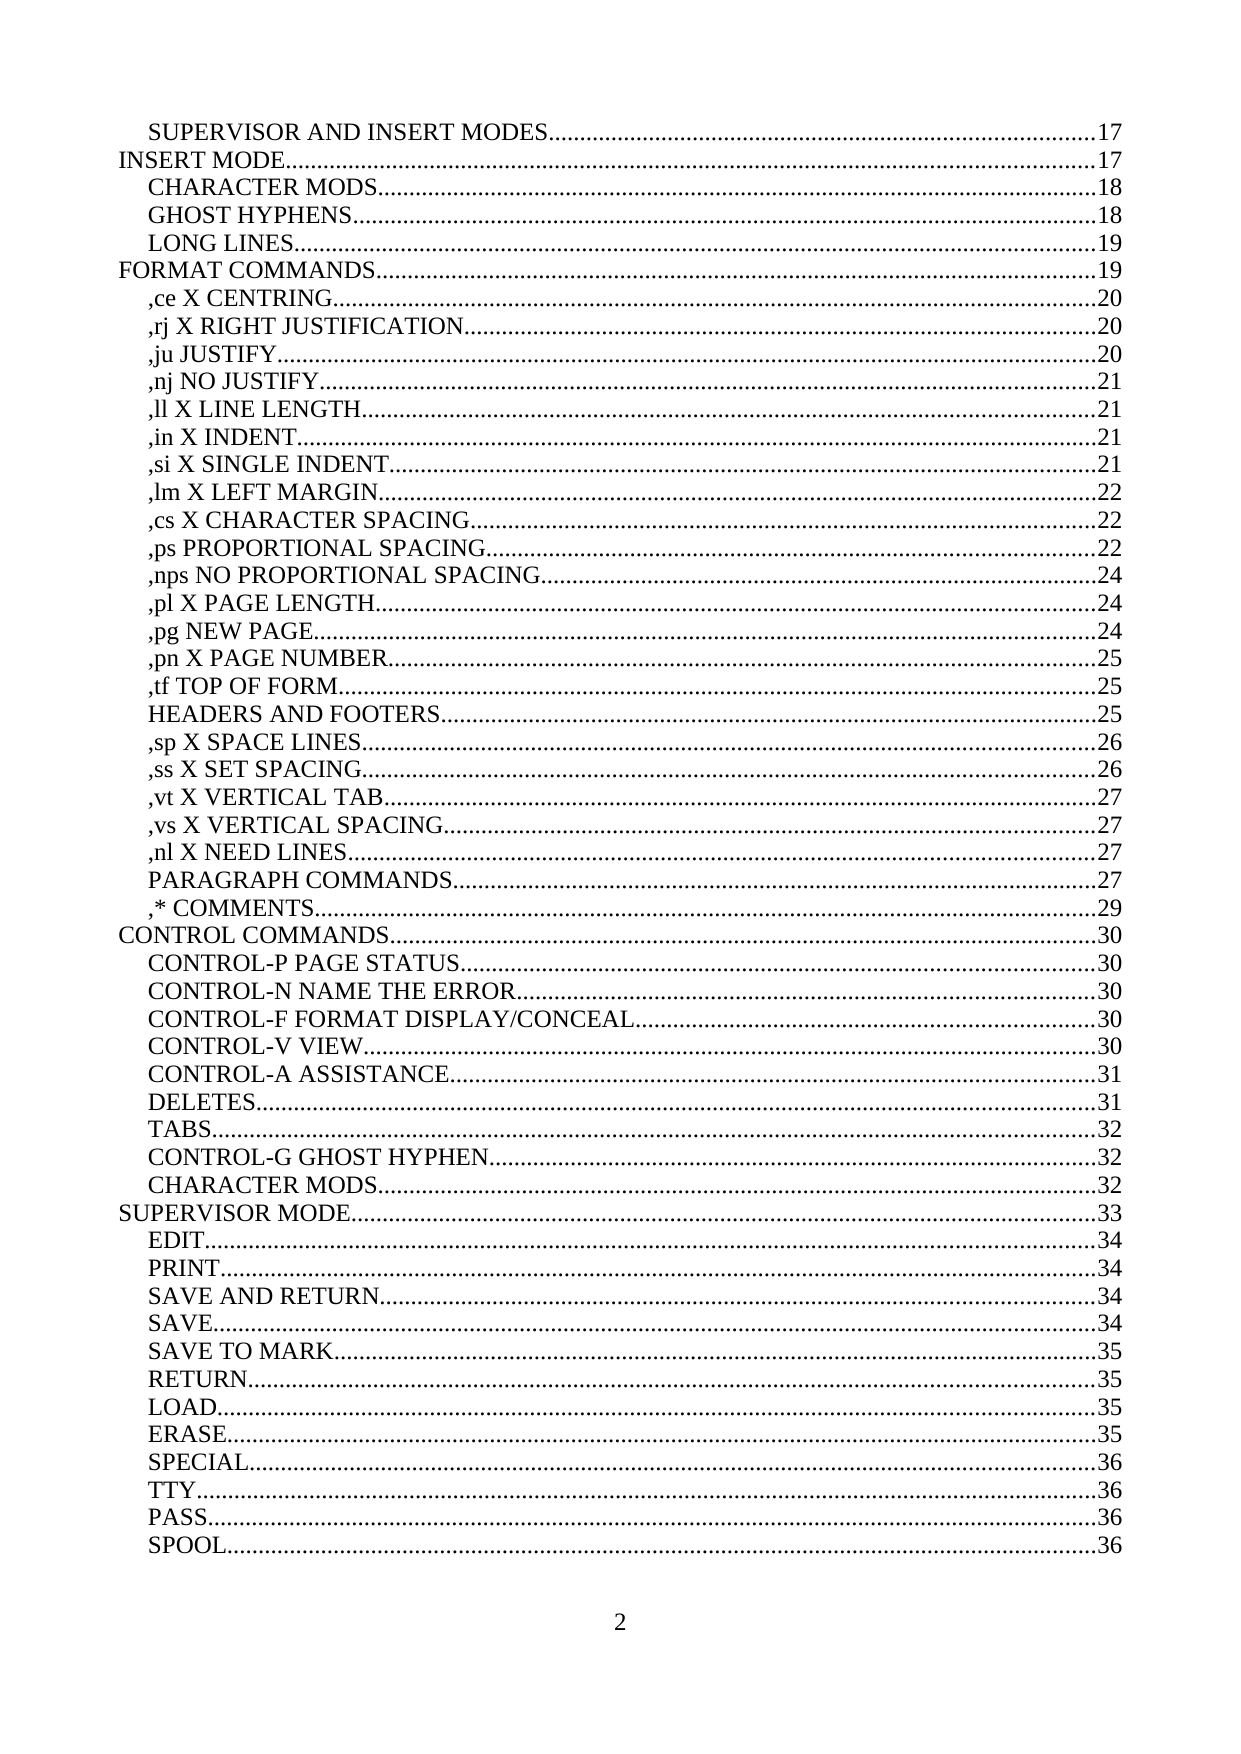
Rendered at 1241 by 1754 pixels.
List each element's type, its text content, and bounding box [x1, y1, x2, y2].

text ,* COMMENTS 29 [148, 894, 1122, 922]
text SPECIAL 36 [148, 1448, 1122, 1476]
text ,si X SINGLE INDENT 21 [148, 451, 1122, 478]
text ,pn X PAGE NUMBER 25 [148, 644, 1122, 672]
text CHARACTER MODS 32 [148, 1171, 1122, 1199]
text ,ss X SET SPACING 26 [148, 755, 1122, 783]
text ,tf TOP OF FORM 25 [148, 672, 1122, 700]
text RETURN 35 [148, 1365, 1122, 1393]
text PRINT 34 [148, 1254, 1122, 1282]
text ,nps NO PROPORTIONAL SPACING 24 [148, 561, 1122, 589]
text PARAGRAPH COMMANDS 27 [148, 866, 1122, 894]
text ,nj NO JUSTIFY 21 [148, 367, 1122, 395]
text SUPERVISOR MODE 33 [118, 1199, 1122, 1226]
text SUPERVISOR AND INSERT MODES 17 [148, 118, 1122, 146]
text CONTROL-V VIEW 30 [148, 1032, 1122, 1060]
text EDIT 34 [148, 1226, 1122, 1254]
text ,cs X CHARACTER SPACING 22 [148, 506, 1122, 534]
text ,nl X NEED LINES 27 [148, 838, 1122, 866]
text ,pg NEW PAGE 24 [148, 617, 1122, 644]
text ,ce X CENTRING 20 [148, 284, 1122, 312]
text GHOST HYPHENS 18 [148, 201, 1122, 229]
text ERASE 35 [148, 1420, 1122, 1448]
text LONG LINES 19 [148, 229, 1122, 257]
text INSERT MODE 17 [118, 146, 1122, 173]
text CONTROL COMMANDS 30 [118, 922, 1122, 949]
text ,lm X LEFT MARGIN 22 [148, 478, 1122, 506]
text ,ps PROPORTIONAL SPACING 22 [148, 534, 1122, 561]
text SAVE 34 [148, 1309, 1122, 1337]
text SPOOL 36 [148, 1531, 1122, 1559]
text CONTROL-F FORMAT DISPLAY/CONCEAL 30 [148, 1005, 1122, 1032]
text ,vs X VERTICAL SPACING 27 [148, 811, 1122, 838]
text DELETES 31 [148, 1088, 1122, 1116]
text LOAD 35 [148, 1393, 1122, 1420]
text CONTROL-A ASSISTANCE 31 [148, 1060, 1122, 1088]
text ,ju JUSTIFY 20 [148, 340, 1122, 367]
text ,vt X VERTICAL TAB 27 [148, 783, 1122, 811]
text TABS 32 [148, 1116, 1122, 1143]
text TTY 36 [148, 1476, 1122, 1503]
text FORMAT COMMANDS 19 [118, 257, 1122, 284]
text ,sp X SPACE LINES 26 [148, 728, 1122, 755]
text SAVE AND RETURN 34 [148, 1282, 1122, 1309]
text PASS 36 [148, 1503, 1122, 1531]
text ,ll X LINE LENGTH 21 [148, 395, 1122, 423]
text SAVE TO MARK 35 [148, 1337, 1122, 1365]
text HEADERS AND FOOTERS 25 [148, 700, 1122, 728]
text CONTROL-N NAME THE ERROR 30 [148, 977, 1122, 1005]
text CHARACTER MODS 18 [148, 173, 1122, 201]
text ,rj X RIGHT JUSTIFICATION 20 [148, 312, 1122, 340]
text ,in X INDENT 21 [148, 423, 1122, 451]
text ,pl X PAGE LENGTH 24 [148, 589, 1122, 617]
text CONTROL-P PAGE STATUS 30 [148, 949, 1122, 977]
text CONTROL-G GHOST HYPHEN 32 [148, 1143, 1122, 1171]
